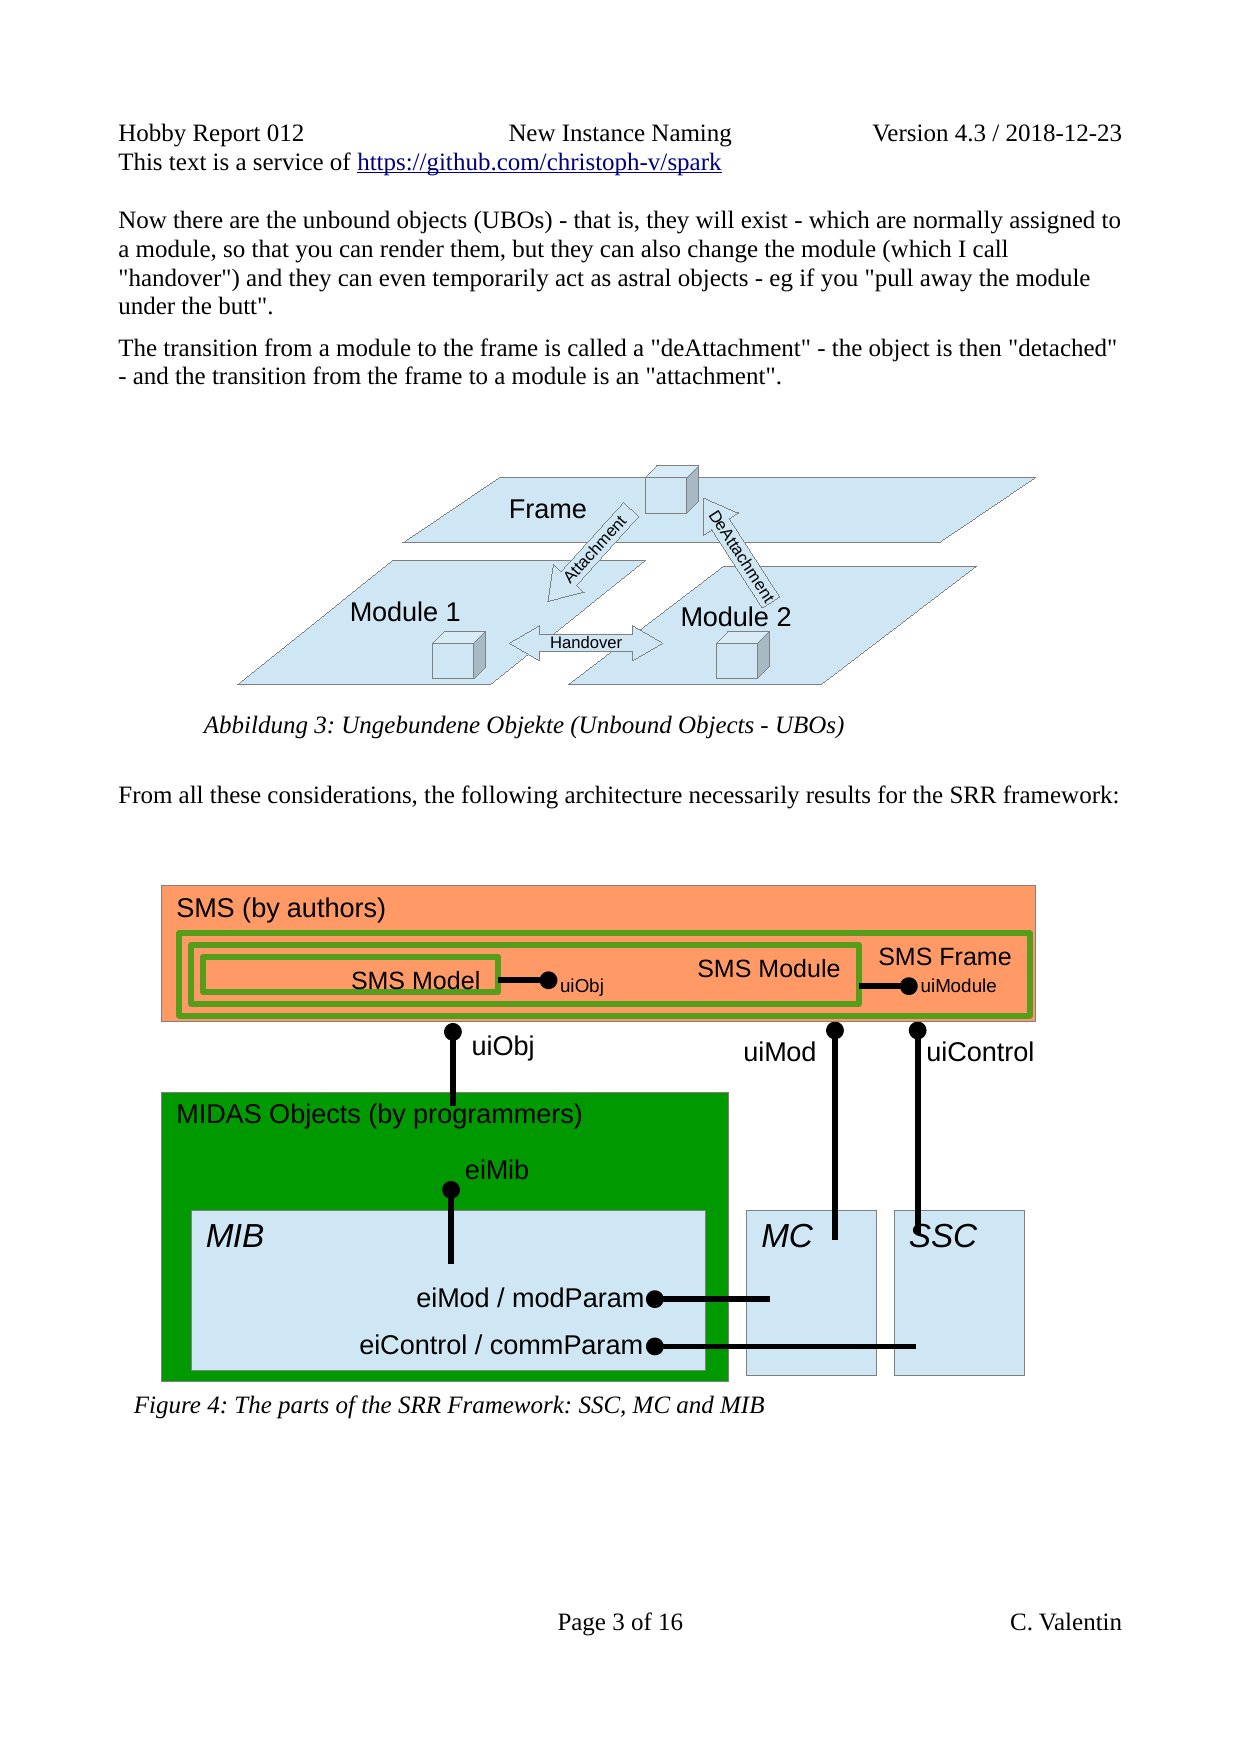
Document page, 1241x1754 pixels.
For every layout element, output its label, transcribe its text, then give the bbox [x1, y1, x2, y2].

text From all these considerations, the following architecture necessarily results for the SRR framework: [118, 780, 1122, 809]
text Figure 4: The parts of the SRR Framework: SSC, MC and MIB [134, 876, 1056, 1419]
text The transition from a module to the frame is called a "deAttachment" - the object is then "detached" - and the transition from the frame to a module is an "attachment". [118, 333, 1122, 390]
text Abbildung 3: Ungebundene Objekte (Unbound Objects - UBOs) [204, 456, 1036, 739]
text Now there are the unbound objects (UBOs) - that is, they will exist - which are normally assigned to a module, so that you can render them, but they can also change the module (which I call "handover") and they can even temporarily act as astral objects - eg if you "pull away the module under the butt". [118, 205, 1122, 320]
